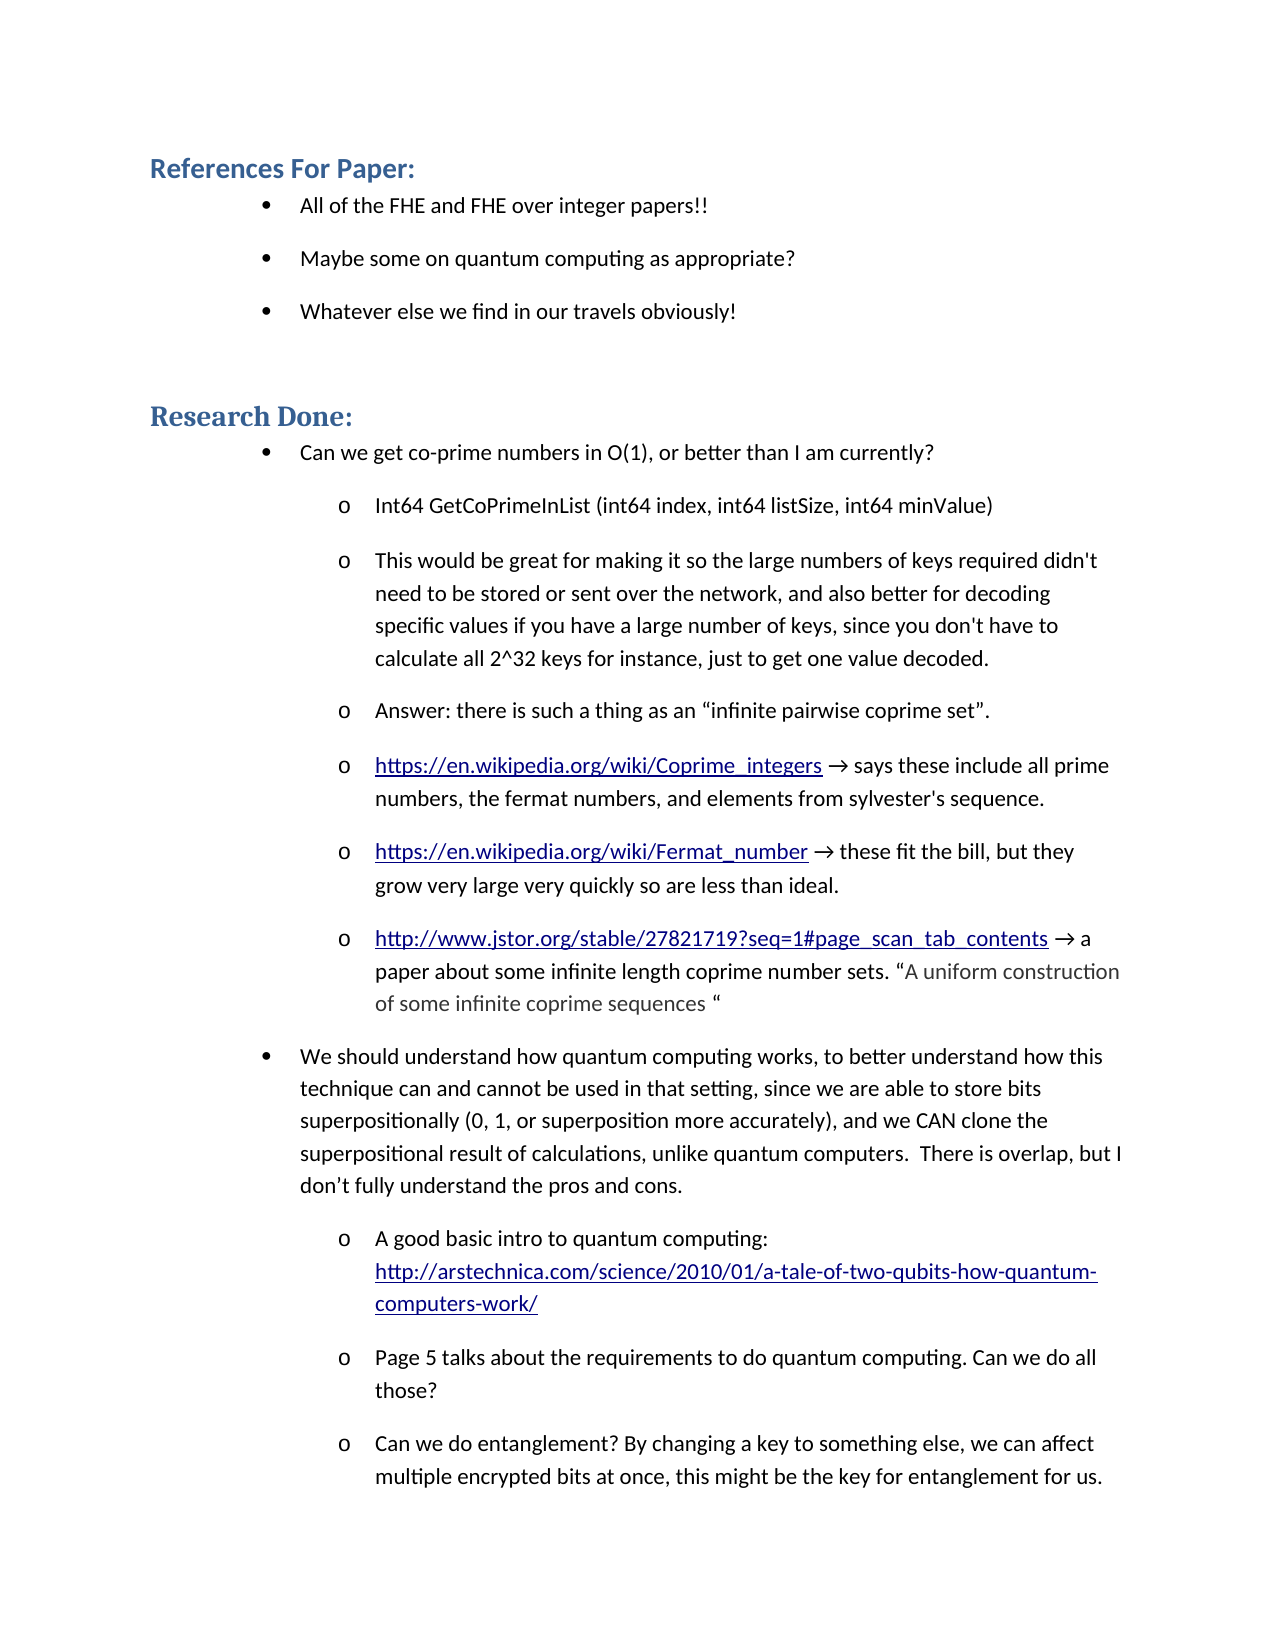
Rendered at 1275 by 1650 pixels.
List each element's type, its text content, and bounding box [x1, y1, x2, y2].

list Can we do entanglement? By changing a key to something else, we can affect multiple encrypted bits at once, this might be the key for entanglement for us. [337, 1429, 1125, 1490]
subtitle Research Done: [150, 400, 1125, 433]
list All of the FHE and FHE over integer papers!! [262, 191, 1125, 219]
list http://www.jstor.org/stable/27821719?seq=1#page_scan_tab_contents → a paper about some infinite length coprime number sets. “A uniform construction of some infinite coprime sequences “ [337, 924, 1125, 1017]
list Whatever else we find in our travels obviously! [262, 297, 1125, 325]
list Can we get co-prime numbers in O(1), or better than I am currently? [262, 438, 1125, 467]
list We should understand how quantum computing works, to better understand how this technique can and cannot be used in that setting, since we are able to store bits superpositionally (0, 1, or superposition more accurately), and we CAN clone the superpositional result of calculations, unlike quantum computers. There is overlap, but I don’t fully understand the pros and cons. [262, 1042, 1125, 1199]
list Int64 GetCoPrimeInList (int64 index, int64 listSize, int64 minValue) [337, 492, 1125, 521]
list Answer: there is such a thing as an “infinite pairwise coprime set”. [337, 697, 1125, 726]
list A good basic intro to quantum computing: http://arstechnica.com/science/2010/01/a-tale-of-two-qubits-how-quantum-computers-work/ [337, 1224, 1125, 1318]
list Maybe some on quantum computing as appropriate? [262, 244, 1125, 272]
list This would be great for making it so the large numbers of keys required didn't need to be stored or sent over the network, and also better for decoding specific values if you have a large number of keys, since you don't have to calculate all 2^32 keys for instance, just to get one value decoded. [337, 546, 1125, 672]
list https://en.wikipedia.org/wiki/Fermat_number → these fit the bill, but they grow very large very quickly so are less than ideal. [337, 837, 1125, 899]
subtitle References For Paper: [150, 150, 1125, 186]
list Page 5 talks about the requirements to do quantum computing. Can we do all those? [337, 1343, 1125, 1404]
list https://en.wikipedia.org/wiki/Coprime_integers → says these include all prime numbers, the fermat numbers, and elements from sylvester's sequence. [337, 751, 1125, 812]
